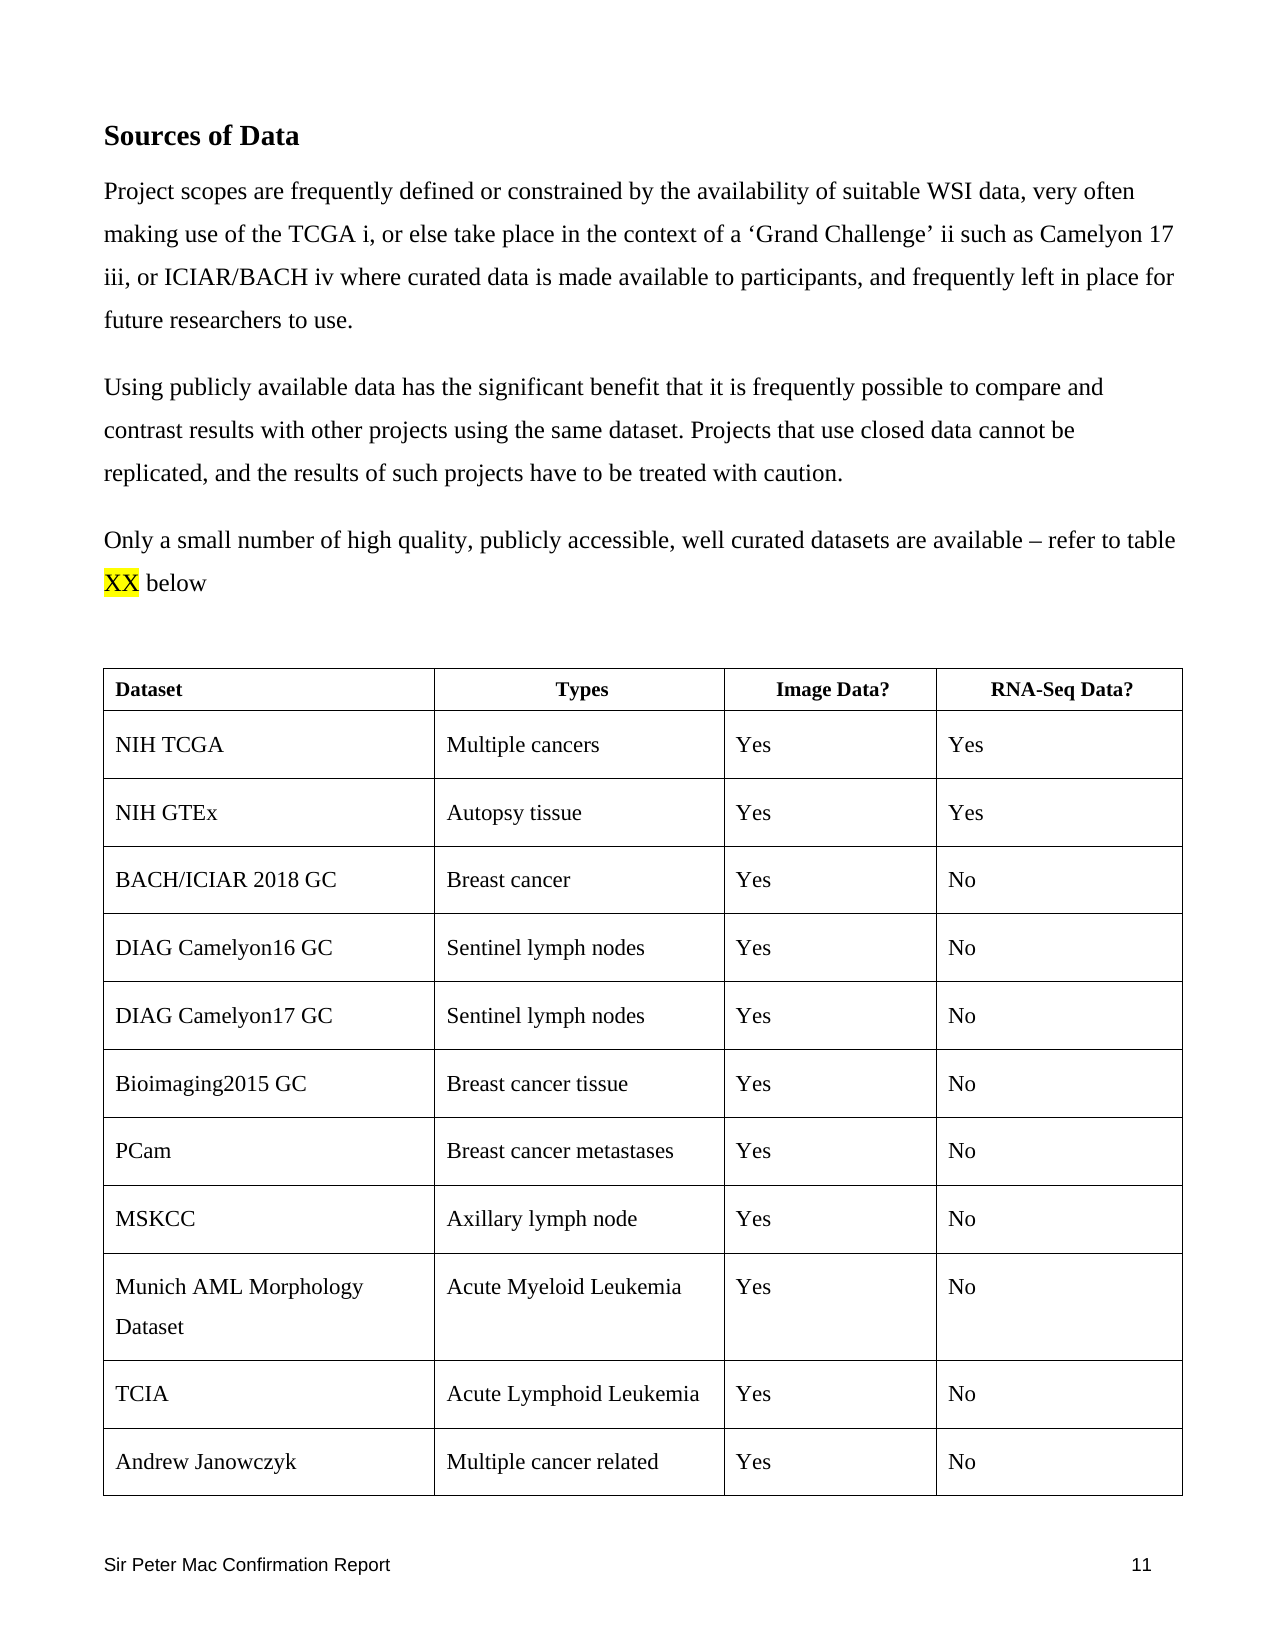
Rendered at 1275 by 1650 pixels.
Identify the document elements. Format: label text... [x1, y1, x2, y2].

text Project scopes are frequently defined or constrained by the availability of suitable WSI data, very often making use of the TCGA i, or else take place in the context of a ‘Grand Challenge’ ii such as Camelyon 17 iii, or ICIAR/BACH iv where curated data is made available to participants, and frequently left in place for future researchers to use. [103, 176, 1181, 334]
table_cell Yes [725, 1429, 936, 1495]
table_cell Yes [725, 982, 936, 1049]
table_header Image Data? [725, 669, 936, 710]
table_cell Yes [725, 1118, 936, 1184]
table_header Types [435, 669, 724, 710]
table_cell Breast cancer [435, 847, 724, 913]
table_cell No [937, 982, 1182, 1049]
table_cell Multiple cancers [435, 711, 724, 778]
table_cell Multiple cancer related [435, 1429, 724, 1495]
table_cell DIAG Camelyon16 GC [104, 914, 434, 981]
table_cell No [937, 847, 1182, 913]
table_cell Yes [937, 711, 1182, 778]
text Using publicly available data has the significant benefit that it is frequently possible to compare and contrast results with other projects using the same dataset. Projects that use closed data cannot be replicated, and the results of such projects have to be treated with caution. [103, 372, 1181, 487]
table_cell Sentinel lymph nodes [435, 914, 724, 981]
table_cell Yes [725, 1361, 936, 1427]
table_cell BACH/ICIAR 2018 GC [104, 847, 434, 913]
table_cell Bioimaging2015 GC [104, 1050, 434, 1117]
table_cell No [937, 914, 1182, 981]
table_cell Yes [725, 779, 936, 846]
table_cell TCIA [104, 1361, 434, 1427]
table_cell Autopsy tissue [435, 779, 724, 846]
table_cell Andrew Janowczyk [104, 1429, 434, 1495]
table_cell Sentinel lymph nodes [435, 982, 724, 1049]
table_cell No [937, 1186, 1182, 1252]
table_cell No [937, 1361, 1182, 1427]
text Only a small number of high quality, publicly accessible, well curated datasets are available – refer to table XX below [103, 525, 1181, 597]
table_cell No [937, 1118, 1182, 1184]
table_cell No [937, 1254, 1182, 1360]
table_cell No [937, 1050, 1182, 1117]
table_header Dataset [104, 669, 434, 710]
table_cell Yes [937, 779, 1182, 846]
table_cell Yes [725, 914, 936, 981]
table_cell Munich AML Morphology Dataset [104, 1254, 434, 1360]
table_cell Breast cancer metastases [435, 1118, 724, 1184]
table_cell Yes [725, 1050, 936, 1117]
table_cell Yes [725, 711, 936, 778]
table_cell Breast cancer tissue [435, 1050, 724, 1117]
table_cell Yes [725, 1254, 936, 1360]
table_header RNA-Seq Data? [937, 669, 1182, 710]
table_cell PCam [104, 1118, 434, 1184]
table_cell Yes [725, 847, 936, 913]
table_cell No [937, 1429, 1182, 1495]
subtitle Sources of Data [103, 118, 1181, 152]
table_cell Axillary lymph node [435, 1186, 724, 1252]
table_cell Acute Myeloid Leukemia [435, 1254, 724, 1360]
table_cell Acute Lymphoid Leukemia [435, 1361, 724, 1427]
table_cell DIAG Camelyon17 GC [104, 982, 434, 1049]
table_cell NIH TCGA [104, 711, 434, 778]
table_cell MSKCC [104, 1186, 434, 1252]
table_cell NIH GTEx [104, 779, 434, 846]
table_cell Yes [725, 1186, 936, 1252]
